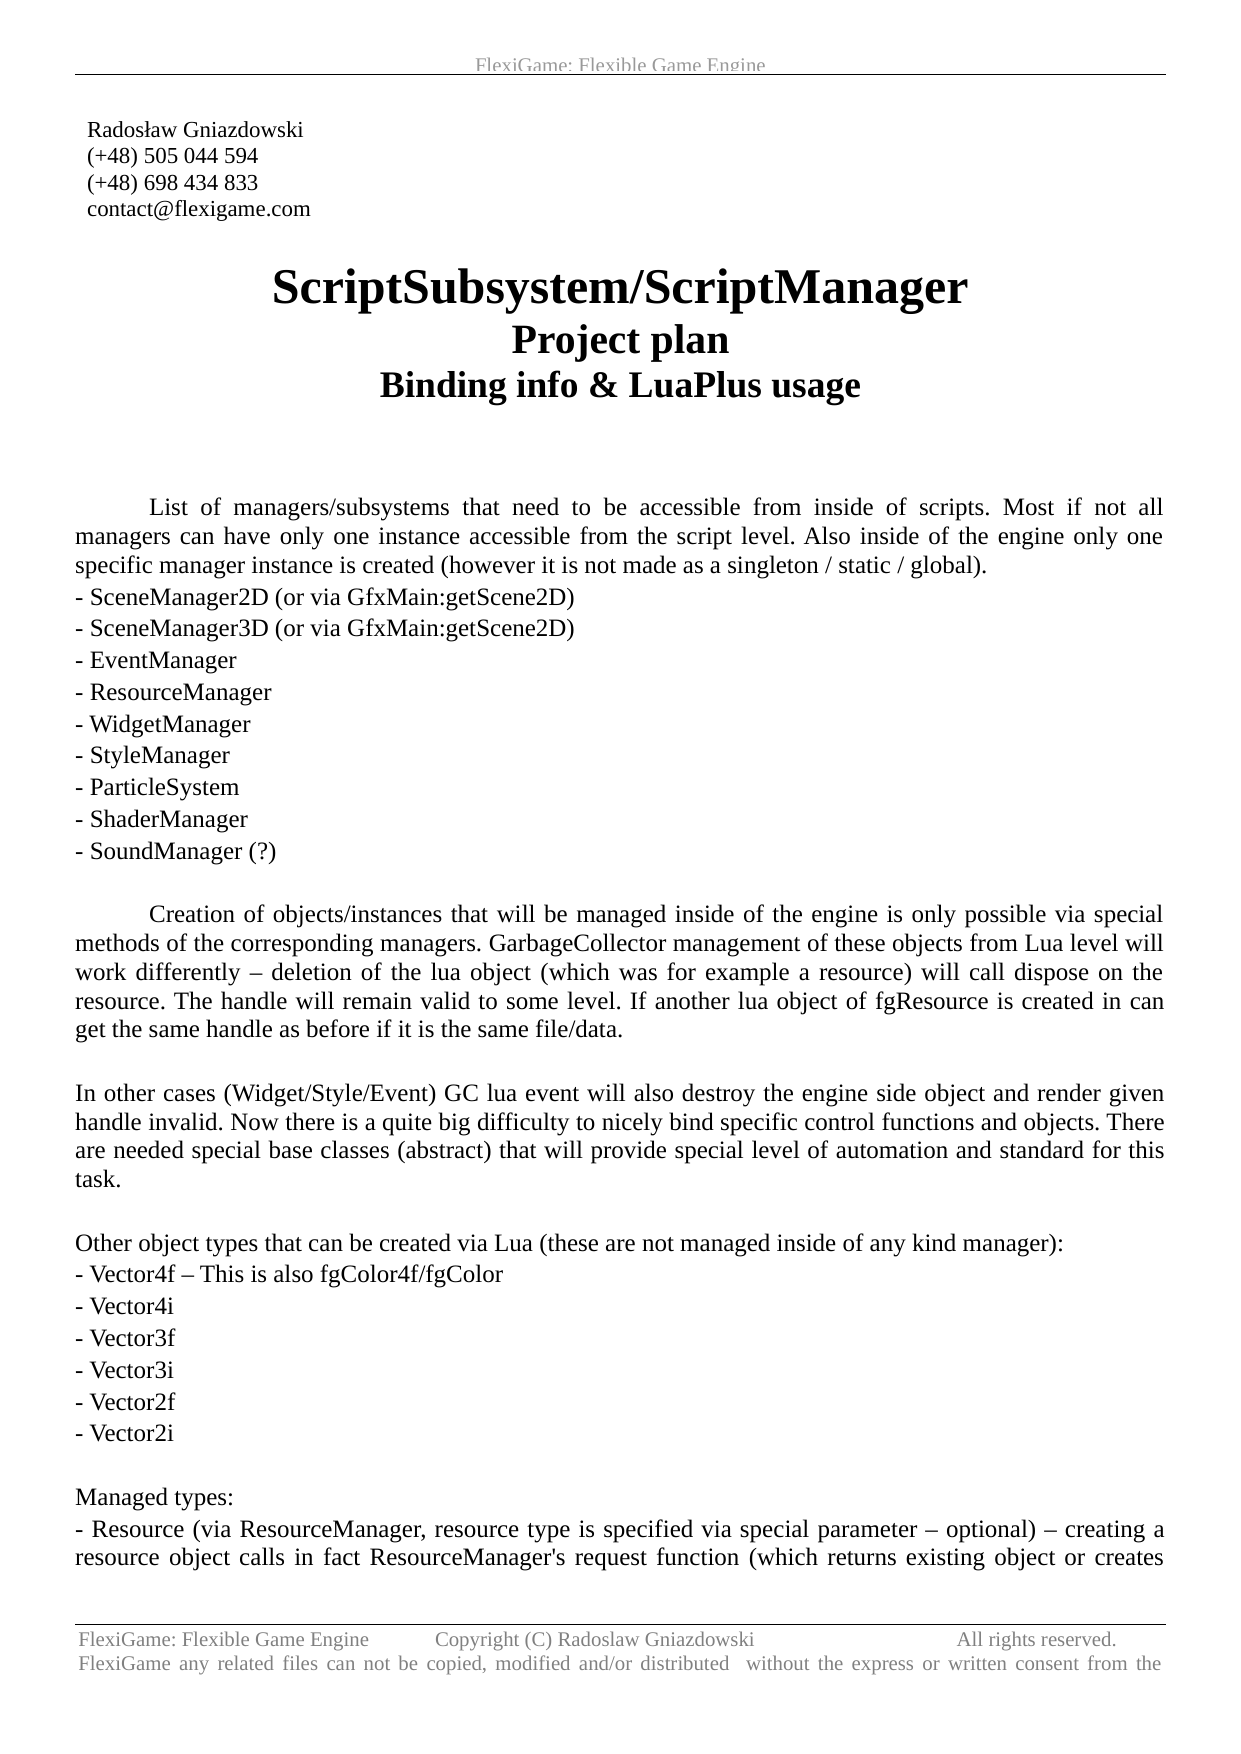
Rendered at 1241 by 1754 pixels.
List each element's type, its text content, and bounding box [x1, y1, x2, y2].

text Radosław Gniazdowski [87, 116, 366, 142]
text contact@flexigame.com [87, 195, 366, 221]
text - Vector2f [75, 1387, 1166, 1415]
text Project plan [75, 315, 1166, 363]
text (+48) 505 044 594 [87, 142, 366, 168]
text List of managers/subsystems that need to be accessible from inside of scripts. Most if not all managers can have only one instance accessible from the script level. Also inside of the engine only one specific manager instance is created (however it is not made as a singleton / static / global). [75, 492, 1166, 579]
text - Vector2i [75, 1418, 1166, 1447]
text Other object types that can be created via Lua (these are not managed inside of any kind manager): [75, 1228, 1166, 1257]
text (+48) 698 434 833 [87, 168, 366, 195]
text - StyleManager [75, 741, 1166, 769]
text Binding info & LuaPlus usage [75, 363, 1166, 406]
text Creation of objects/instances that will be managed inside of the engine is only possible via special methods of the corresponding managers. GarbageCollector management of these objects from Lua level will work differently – deletion of the lua object (which was for example a resource) will call dispose on the resource. The handle will remain valid to some level. If another lua object of fgResource is created in can get the same handle as before if it is the same file/data. [75, 899, 1166, 1043]
text - ShaderManager [75, 804, 1166, 833]
text - Vector4f – This is also fgColor4f/fgColor [75, 1259, 1166, 1288]
text - SoundManager (?) [75, 836, 1166, 865]
text - EventManager [75, 645, 1166, 674]
text - ParticleSystem [75, 772, 1166, 801]
text - SceneManager3D (or via GfxMain:getScene2D) [75, 613, 1166, 642]
text In other cases (Widget/Style/Event) GC lua event will also destroy the engine side object and render given handle invalid. Now there is a quite big difficulty to nicely bind specific control functions and objects. There are needed special base classes (abstract) that will provide special level of automation and standard for this task. [75, 1078, 1166, 1193]
text - ResourceManager [75, 677, 1166, 706]
text - Vector3f [75, 1323, 1166, 1352]
text - Vector4i [75, 1291, 1166, 1320]
text - Resource (via ResourceManager, resource type is specified via special parameter – optional) – creating a resource object calls in fact ResourceManager's request function (which returns existing object or creates [75, 1514, 1166, 1571]
text ScriptSubsystem/ScriptManager [75, 257, 1166, 315]
text - SceneManager2D (or via GfxMain:getScene2D) [75, 582, 1166, 611]
text - Vector3i [75, 1355, 1166, 1384]
text Managed types: [75, 1482, 1166, 1511]
text - WidgetManager [75, 709, 1166, 738]
